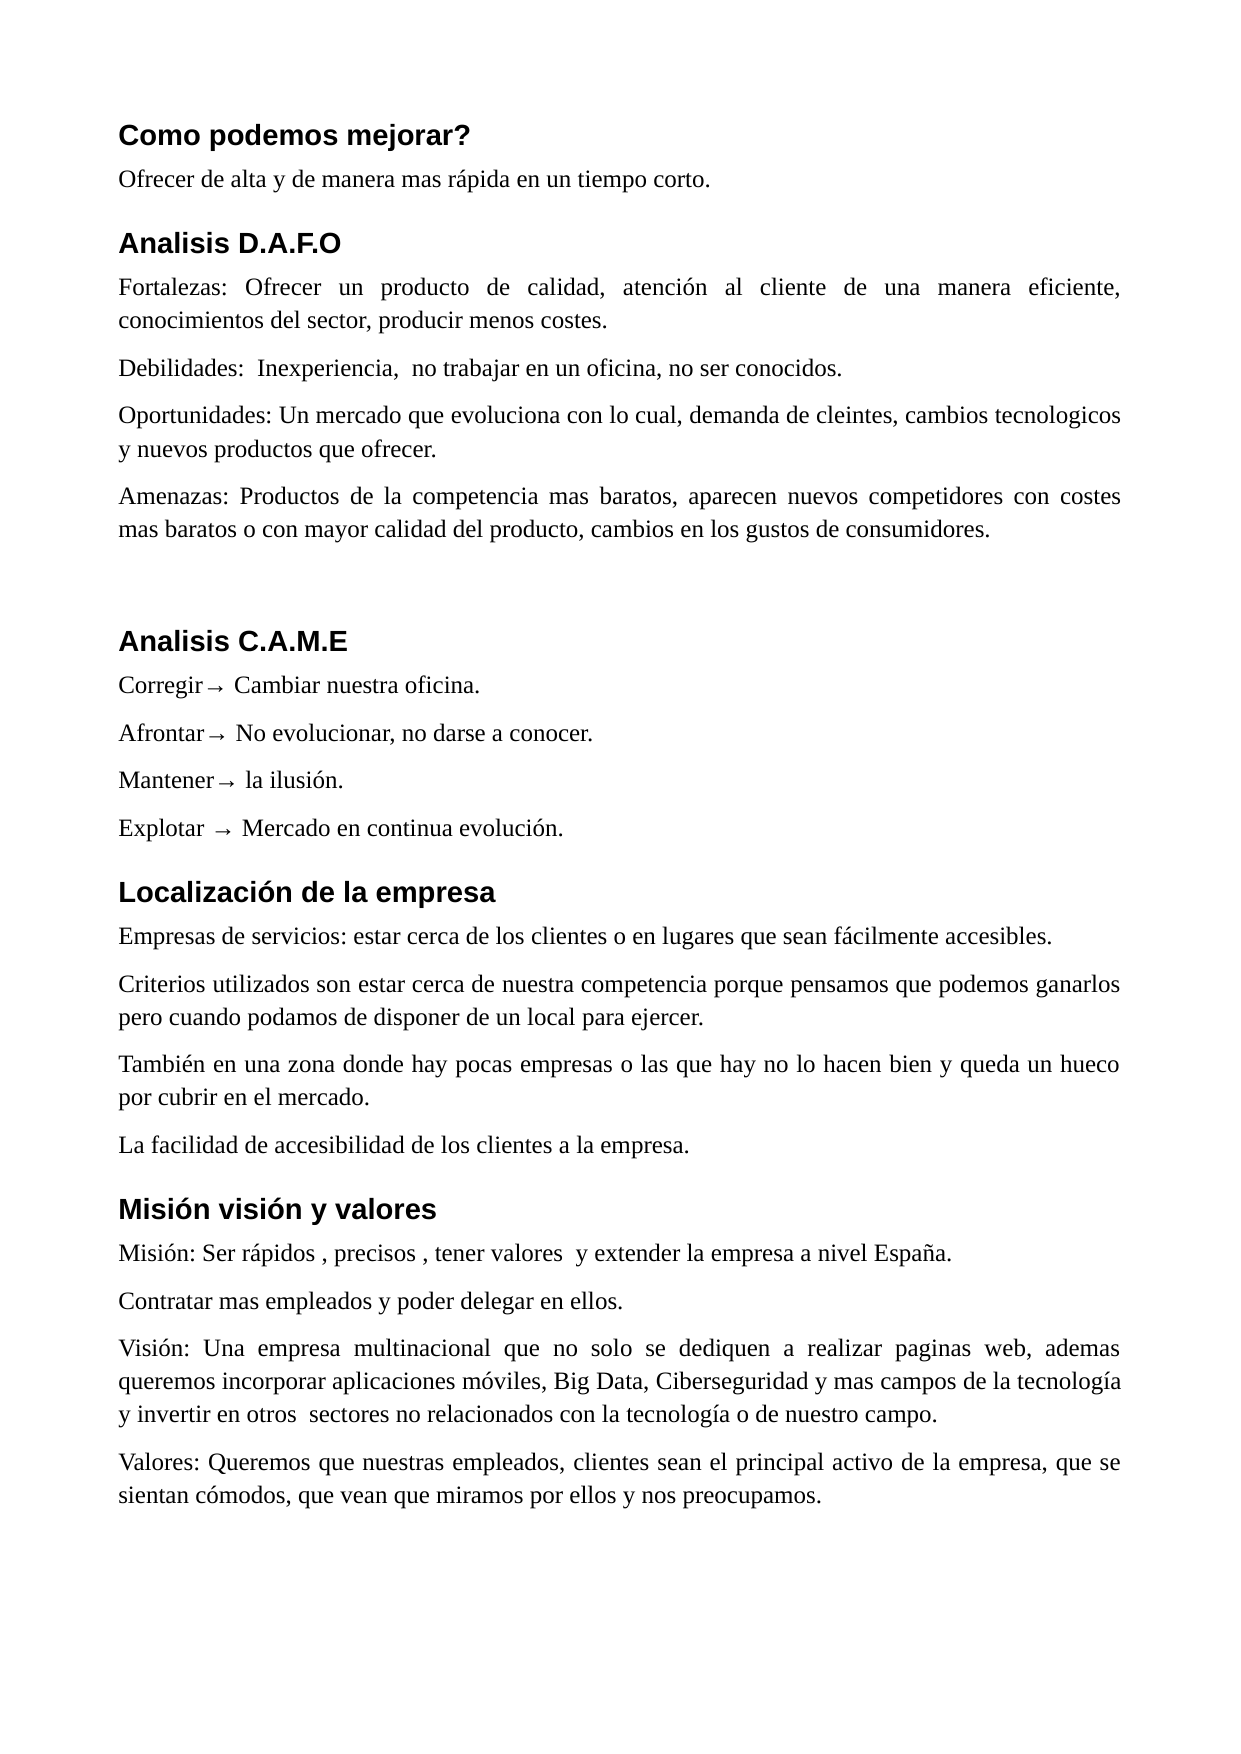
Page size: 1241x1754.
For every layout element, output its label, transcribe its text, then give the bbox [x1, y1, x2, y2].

text Mantener→ la ilusión. [118, 765, 1122, 794]
text La facilidad de accesibilidad de los clientes a la empresa. [118, 1130, 1122, 1159]
subtitle Analisis D.A.F.O [118, 226, 1122, 260]
subtitle Analisis C.A.M.E [118, 624, 1122, 658]
subtitle Localización de la empresa [118, 875, 1122, 909]
text Oportunidades: Un mercado que evoluciona con lo cual, demanda de cleintes, cambios tecnologicos y nuevos productos que ofrecer. [118, 401, 1122, 462]
text Debilidades: Inexperiencia, no trabajar en un oficina, no ser conocidos. [118, 353, 1122, 382]
text Corregir→ Cambiar nuestra oficina. [118, 670, 1122, 699]
text Criterios utilizados son estar cerca de nuestra competencia porque pensamos que podemos ganarlos pero cuando podamos de disponer de un local para ejercer. [118, 969, 1122, 1031]
text Visión: Una empresa multinacional que no solo se dediquen a realizar paginas web, ademas queremos incorporar aplicaciones móviles, Big Data, Ciberseguridad y mas campos de la tecnología y invertir en otros sectores no relacionados con la tecnología o de nuestro campo. [118, 1333, 1122, 1428]
text Fortalezas: Ofrecer un producto de calidad, atención al cliente de una manera eficiente, conocimientos del sector, producir menos costes. [118, 272, 1122, 334]
text Explotar → Mercado en continua evolución. [118, 813, 1122, 842]
text Valores: Queremos que nuestras empleados, clientes sean el principal activo de la empresa, que se sientan cómodos, que vean que miramos por ellos y nos preocupamos. [118, 1447, 1122, 1509]
text Empresas de servicios: estar cerca de los clientes o en lugares que sean fácilmente accesibles. [118, 921, 1122, 950]
text También en una zona donde hay pocas empresas o las que hay no lo hacen bien y queda un hueco por cubrir en el mercado. [118, 1049, 1122, 1111]
text Misión: Ser rápidos , precisos , tener valores y extender la empresa a nivel España. [118, 1238, 1122, 1267]
subtitle Como podemos mejorar? [118, 118, 1122, 152]
text Ofrecer de alta y de manera mas rápida en un tiempo corto. [118, 164, 1122, 193]
subtitle Misión visión y valores [118, 1192, 1122, 1226]
text Afrontar→ No evolucionar, no darse a conocer. [118, 718, 1122, 746]
text Contratar mas empleados y poder delegar en ellos. [118, 1286, 1122, 1314]
text Amenazas: Productos de la competencia mas baratos, aparecen nuevos competidores con costes mas baratos o con mayor calidad del producto, cambios en los gustos de consumidores. [118, 481, 1122, 543]
